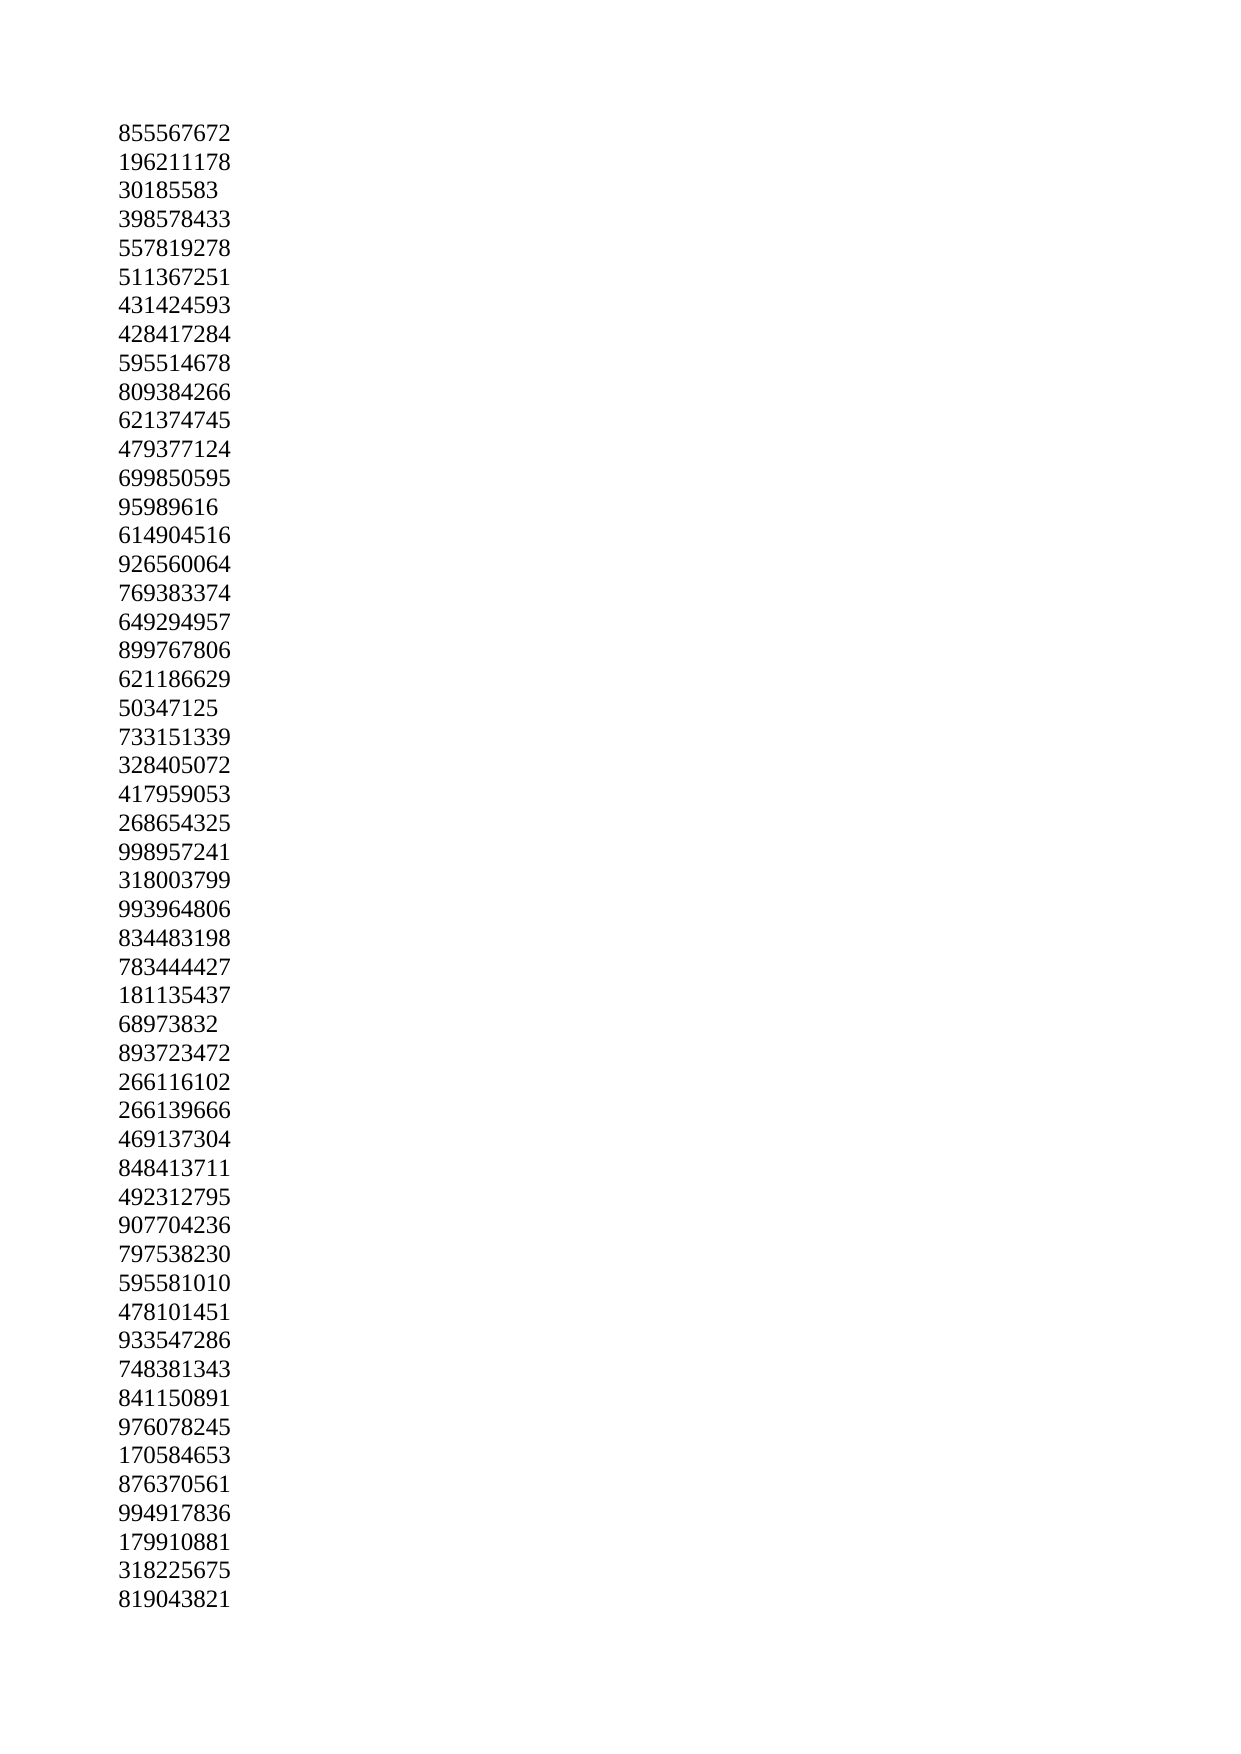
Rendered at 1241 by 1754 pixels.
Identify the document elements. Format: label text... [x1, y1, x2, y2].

table_cell 318003799 [118, 866, 1122, 894]
table_cell 809384266 [118, 377, 1122, 406]
table_cell 876370561 [118, 1469, 1122, 1498]
table_cell 976078245 [118, 1412, 1122, 1441]
table_cell 170584653 [118, 1441, 1122, 1469]
table_cell 179910881 [118, 1527, 1122, 1556]
table_cell 398578433 [118, 204, 1122, 233]
table_cell 478101451 [118, 1297, 1122, 1326]
table_cell 926560064 [118, 549, 1122, 578]
table_cell 431424593 [118, 291, 1122, 319]
table_cell 994917836 [118, 1498, 1122, 1527]
table_cell 196211178 [118, 147, 1122, 176]
table_cell 998957241 [118, 837, 1122, 866]
table_cell 797538230 [118, 1239, 1122, 1268]
table_cell 30185583 [118, 176, 1122, 204]
table_cell 492312795 [118, 1182, 1122, 1211]
table_cell 266139666 [118, 1096, 1122, 1124]
table_cell 328405072 [118, 751, 1122, 779]
table_cell 899767806 [118, 636, 1122, 664]
table_cell 318225675 [118, 1556, 1122, 1584]
table_cell 50347125 [118, 693, 1122, 722]
table_cell 417959053 [118, 779, 1122, 808]
table_cell 95989616 [118, 492, 1122, 521]
table_cell 511367251 [118, 262, 1122, 291]
table_cell 595514678 [118, 348, 1122, 377]
table_cell 621186629 [118, 664, 1122, 693]
table_cell 783444427 [118, 952, 1122, 981]
table_cell 479377124 [118, 434, 1122, 463]
table_cell 907704236 [118, 1211, 1122, 1239]
table_cell 748381343 [118, 1354, 1122, 1383]
table_cell 621374745 [118, 406, 1122, 434]
table_cell 268654325 [118, 808, 1122, 837]
table_cell 614904516 [118, 521, 1122, 549]
table_cell 557819278 [118, 233, 1122, 262]
table_cell 266116102 [118, 1067, 1122, 1096]
table_cell 855567672 [118, 118, 1122, 147]
table_cell 649294957 [118, 607, 1122, 636]
table_cell 68973832 [118, 1009, 1122, 1038]
table_cell 769383374 [118, 578, 1122, 607]
table_cell 595581010 [118, 1268, 1122, 1297]
table_cell 993964806 [118, 894, 1122, 923]
table_cell 733151339 [118, 722, 1122, 751]
table_cell 893723472 [118, 1038, 1122, 1067]
table_cell 933547286 [118, 1326, 1122, 1354]
table_cell 841150891 [118, 1383, 1122, 1412]
table_cell 819043821 [118, 1584, 1122, 1613]
table_cell 834483198 [118, 923, 1122, 952]
table_cell 181135437 [118, 981, 1122, 1009]
table_cell 469137304 [118, 1124, 1122, 1153]
table_cell 848413711 [118, 1153, 1122, 1182]
table_cell 428417284 [118, 319, 1122, 348]
table_cell 699850595 [118, 463, 1122, 492]
